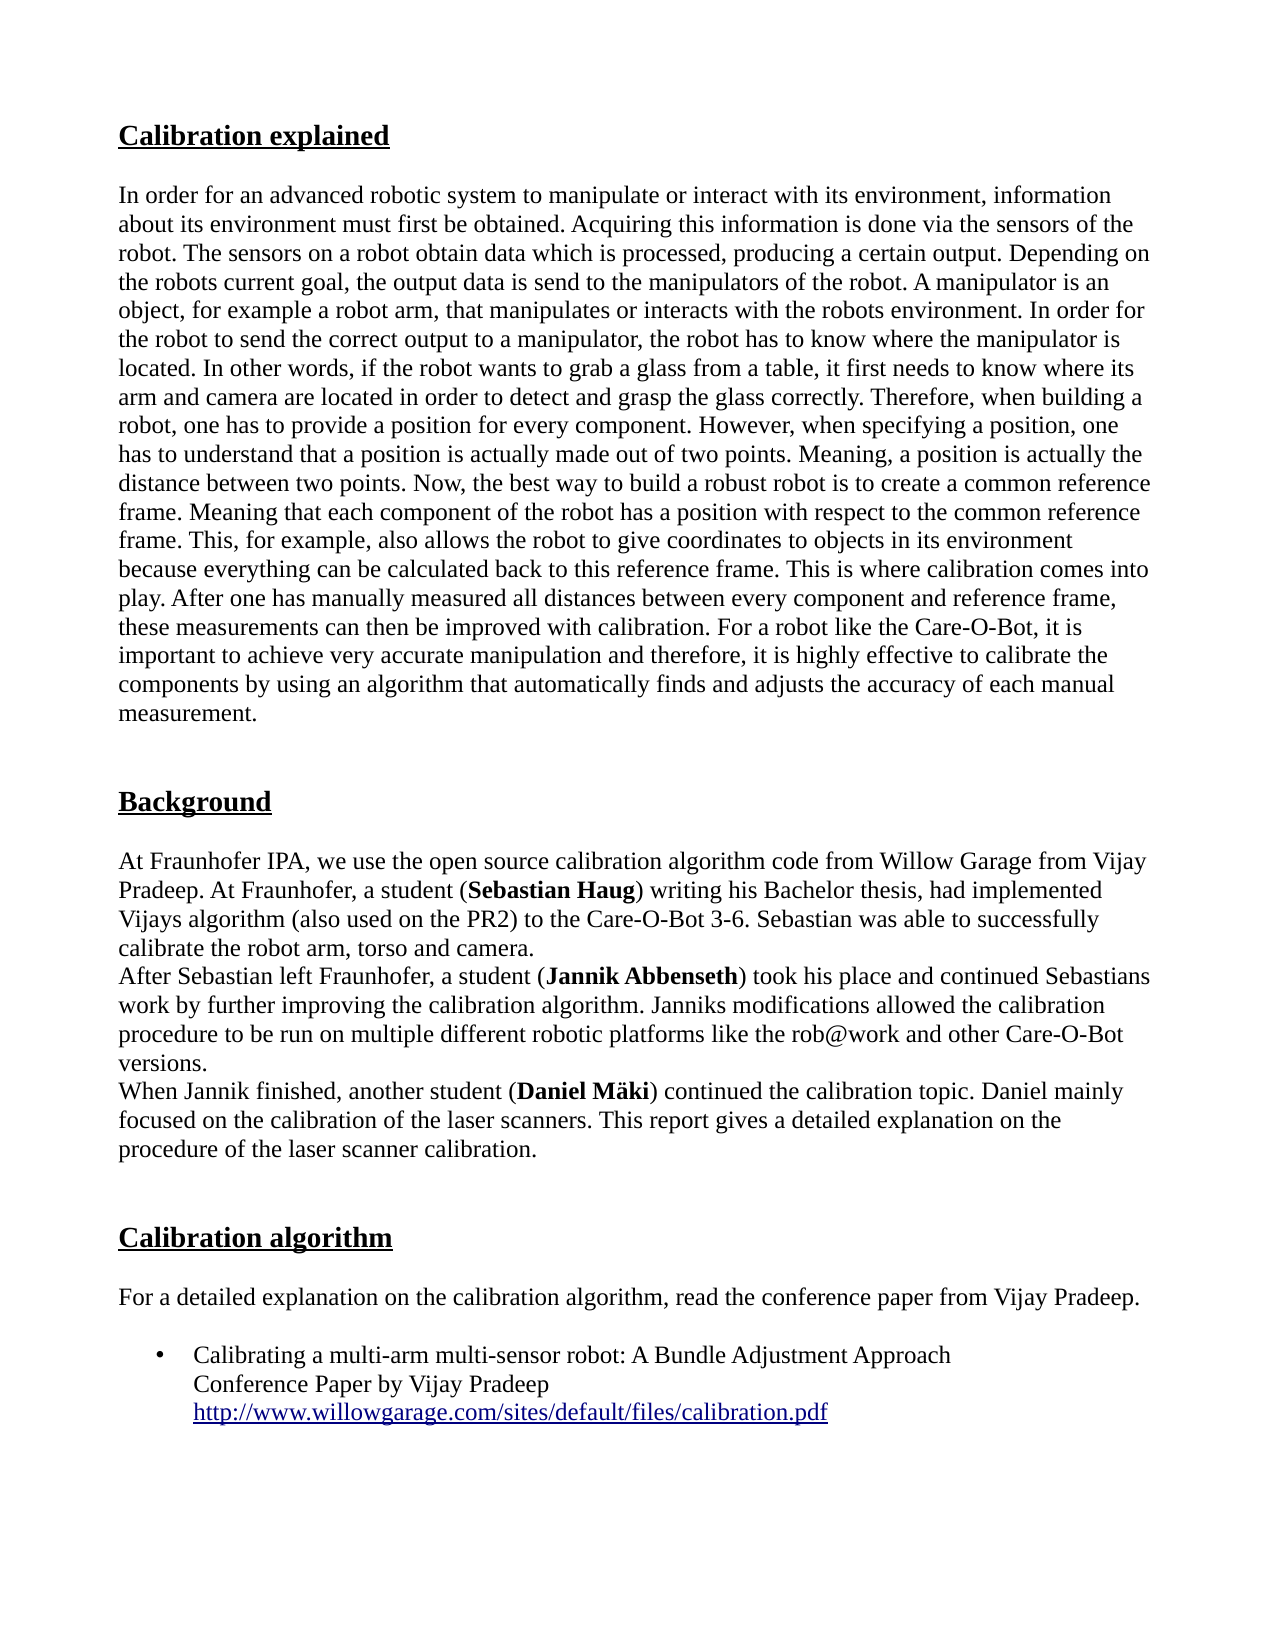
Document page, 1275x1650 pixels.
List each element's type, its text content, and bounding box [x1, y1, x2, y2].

text Background [118, 784, 1157, 818]
text After Sebastian left Fraunhofer, a student (Jannik Abbenseth) took his place and continued Sebastians work by further improving the calibration algorithm. Janniks modifications allowed the calibration procedure to be run on multiple different robotic platforms like the rob@work and other Care-O-Bot versions. [118, 961, 1157, 1076]
text At Fraunhofer IPA, we use the open source calibration algorithm code from Willow Garage from Vijay Pradeep. At Fraunhofer, a student (Sebastian Haug) writing his Bachelor thesis, had implemented Vijays algorithm (also used on the PR2) to the Care-O-Bot 3-6. Sebastian was able to successfully calibrate the robot arm, torso and camera. [118, 846, 1157, 961]
text For a detailed explanation on the calibration algorithm, read the conference paper from Vijay Pradeep. [118, 1282, 1157, 1311]
text In order for an advanced robotic system to manipulate or interact with its environment, information about its environment must first be obtained. Acquiring this information is done via the sensors of the robot. The sensors on a robot obtain data which is processed, producing a certain output. Depending on the robots current goal, the output data is send to the manipulators of the robot. A manipulator is an object, for example a robot arm, that manipulates or interacts with the robots environment. In order for the robot to send the correct output to a manipulator, the robot has to know where the manipulator is located. In other words, if the robot wants to grab a glass from a table, it first needs to know where its arm and camera are located in order to detect and grasp the glass correctly. Therefore, when building a robot, one has to provide a position for every component. However, when specifying a position, one has to understand that a position is actually made out of two points. Meaning, a position is actually the distance between two points. Now, the best way to build a robust robot is to create a common reference frame. Meaning that each component of the robot has a position with respect to the common reference frame. This, for example, also allows the robot to give coordinates to objects in its environment because everything can be calculated back to this reference frame. This is where calibration comes into play. After one has manually measured all distances between every component and reference frame, these measurements can then be improved with calibration. For a robot like the Care-O-Bot, it is important to achieve very accurate manipulation and therefore, it is highly effective to calibrate the components by using an algorithm that automatically finds and adjusts the accuracy of each manual measurement. [118, 180, 1157, 727]
text Calibration explained [118, 118, 1157, 152]
list Calibrating a multi-arm multi-sensor robot: A Bundle Adjustment Approach Conference Paper by Vijay Pradeep http://www.willowgarage.com/sites/default/files/calibration.pdf [156, 1340, 1157, 1426]
text Calibration algorithm [118, 1220, 1157, 1254]
text When Jannik finished, another student (Daniel Mäki) continued the calibration topic. Daniel mainly focused on the calibration of the laser scanners. This report gives a detailed explanation on the procedure of the laser scanner calibration. [118, 1076, 1157, 1163]
